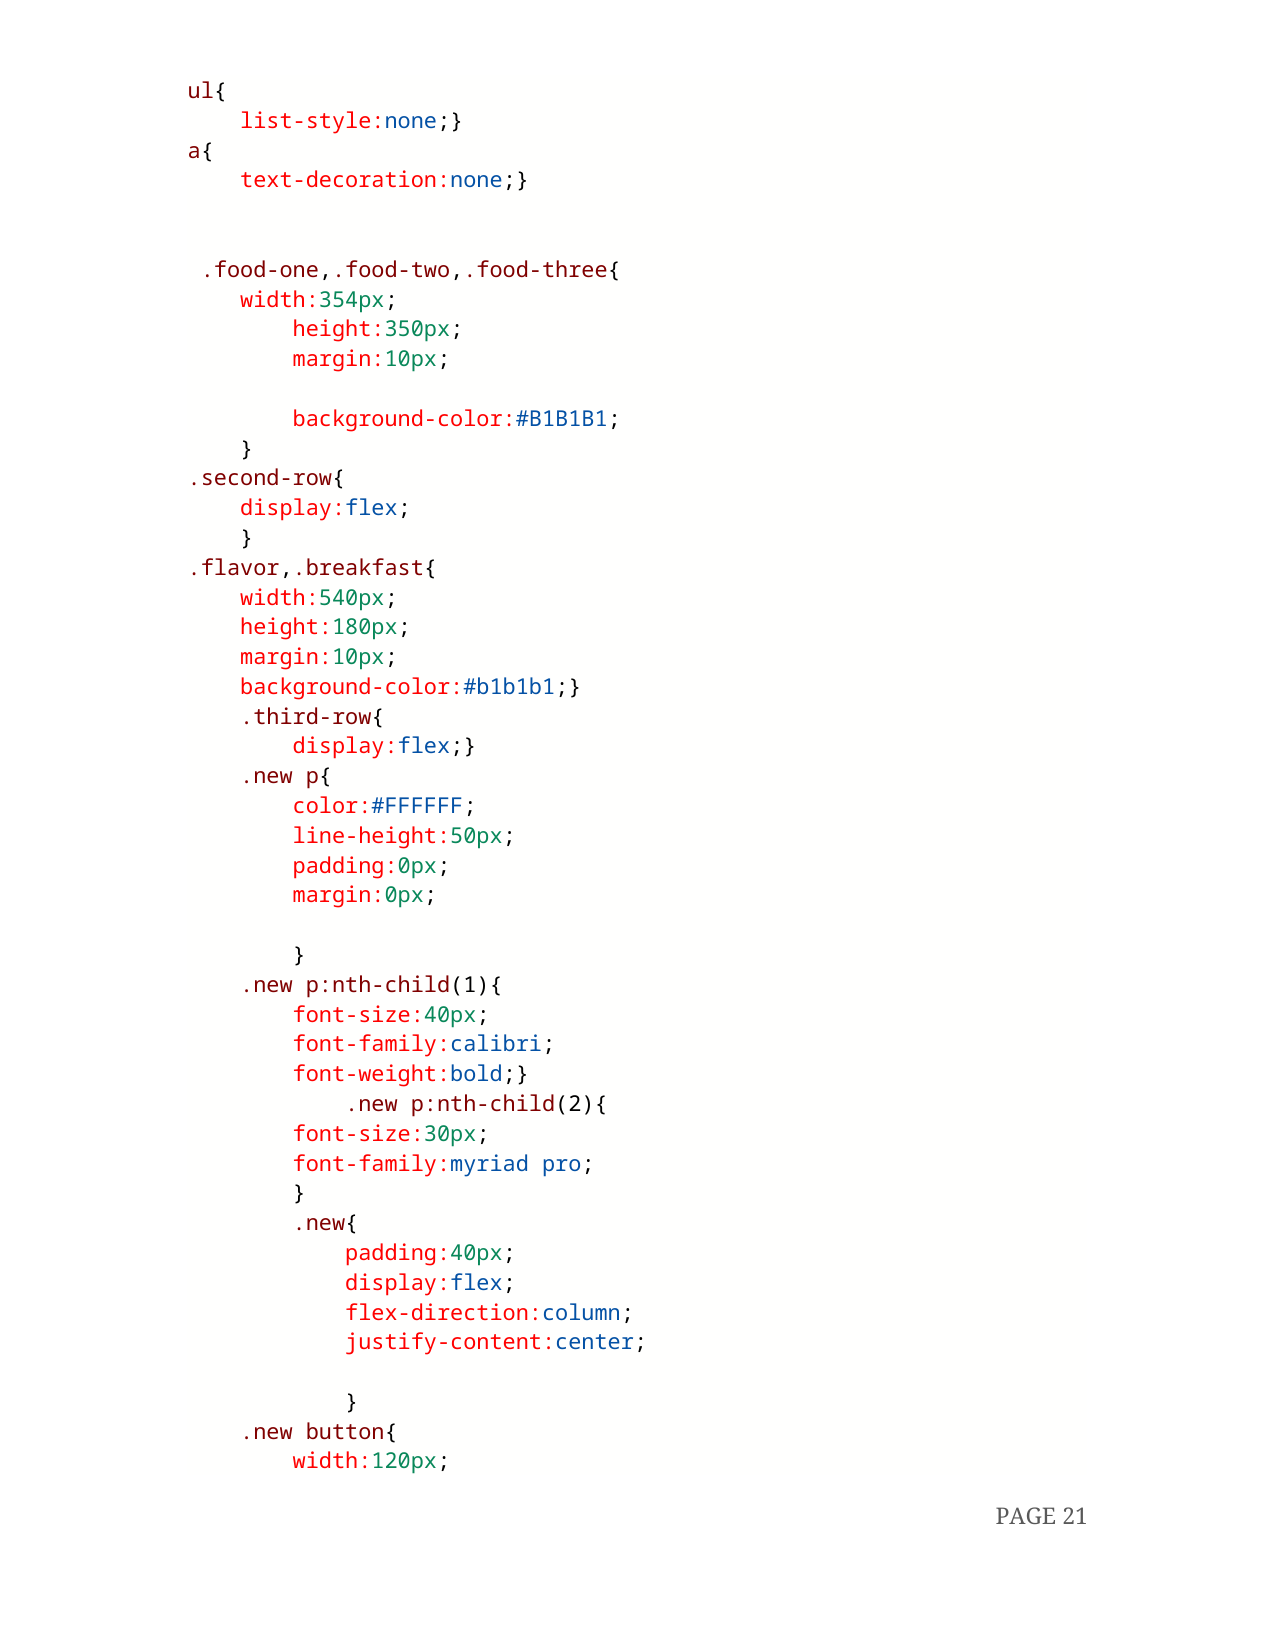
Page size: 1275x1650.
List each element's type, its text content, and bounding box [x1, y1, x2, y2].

text } [187, 1177, 1087, 1207]
text } [187, 522, 1087, 552]
text margin:10px; [187, 641, 1087, 671]
text width:354px; [187, 283, 1087, 313]
text justify-content:center; [187, 1326, 1087, 1356]
text font-size:40px; [187, 998, 1087, 1028]
text .flavor,.breakfast{ [187, 552, 1087, 581]
text .new p:nth-child(2){ [187, 1088, 1087, 1118]
text line-height:50px; [187, 820, 1087, 849]
text margin:10px; [187, 343, 1087, 373]
text margin:0px; [187, 879, 1087, 909]
text flex-direction:column; [187, 1296, 1087, 1326]
text } [187, 432, 1087, 462]
text height:180px; [187, 611, 1087, 641]
text width:120px; [187, 1445, 1087, 1475]
text font-size:30px; [187, 1118, 1087, 1147]
text a{ [187, 134, 1087, 164]
text .second-row{ [187, 462, 1087, 492]
text list-style:none;} [187, 105, 1087, 134]
text padding:40px; [187, 1237, 1087, 1267]
text .food-one,.food-two,.food-three{ [187, 254, 1087, 283]
text font-family:calibri; [187, 1028, 1087, 1058]
text display:flex; [187, 492, 1087, 522]
text .new button{ [187, 1416, 1087, 1445]
text font-family:myriad pro; [187, 1147, 1087, 1177]
text text-decoration:none;} [187, 164, 1087, 194]
text .new p{ [187, 760, 1087, 790]
text ul{ [187, 75, 1087, 105]
text .new{ [187, 1207, 1087, 1237]
text display:flex;} [187, 730, 1087, 760]
text padding:0px; [187, 849, 1087, 879]
text .new p:nth-child(1){ [187, 969, 1087, 998]
text } [187, 1386, 1087, 1416]
text background-color:#B1B1B1; [187, 403, 1087, 432]
text } [187, 939, 1087, 969]
text .third-row{ [187, 701, 1087, 730]
text height:350px; [187, 313, 1087, 343]
text background-color:#b1b1b1;} [187, 671, 1087, 701]
text font-weight:bold;} [187, 1058, 1087, 1088]
text display:flex; [187, 1267, 1087, 1296]
text width:540px; [187, 581, 1087, 611]
text color:#FFFFFF; [187, 790, 1087, 820]
